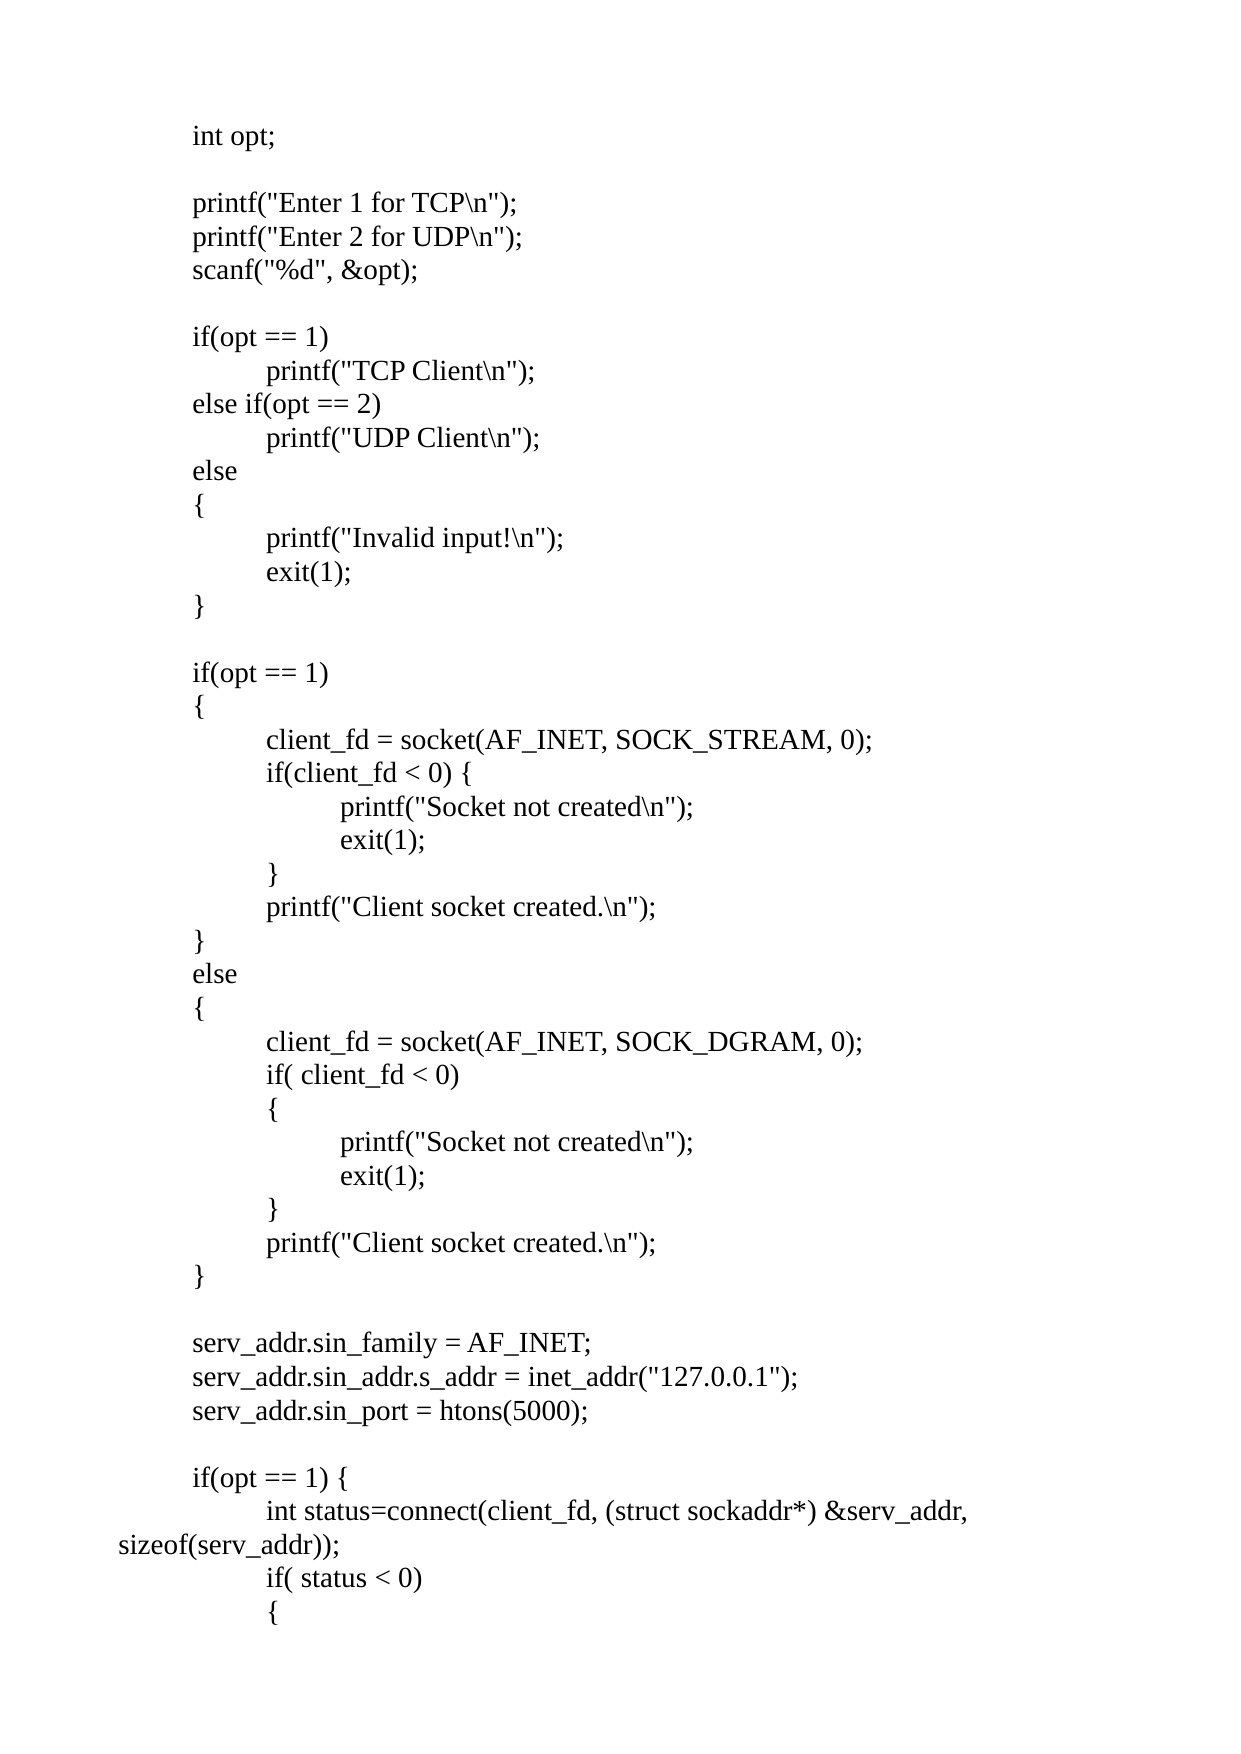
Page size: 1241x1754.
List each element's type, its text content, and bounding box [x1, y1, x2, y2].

text serv_addr.sin_family = AF_INET; [118, 1326, 1122, 1359]
text int opt; [118, 118, 1122, 152]
text if( status < 0) [118, 1560, 1122, 1594]
text client_fd = socket(AF_INET, SOCK_DGRAM, 0); [118, 1024, 1122, 1057]
text else [118, 957, 1122, 990]
text { [118, 1091, 1122, 1124]
text scanf("%d", &opt); [118, 252, 1122, 286]
text } [118, 923, 1122, 957]
text exit(1); [118, 554, 1122, 588]
text printf("Client socket created.\n"); [118, 889, 1122, 923]
text } [118, 588, 1122, 621]
text { [118, 1594, 1122, 1627]
text printf("TCP Client\n"); [118, 353, 1122, 386]
text client_fd = socket(AF_INET, SOCK_STREAM, 0); [118, 722, 1122, 755]
text serv_addr.sin_port = htons(5000); [118, 1393, 1122, 1426]
text if(opt == 1) [118, 655, 1122, 688]
text printf("Socket not created\n"); [118, 1124, 1122, 1158]
text { [118, 487, 1122, 521]
text if( client_fd < 0) [118, 1057, 1122, 1091]
text int status=connect(client_fd, (struct sockaddr*) &serv_addr, sizeof(serv_addr)); [118, 1493, 1122, 1560]
text } [118, 856, 1122, 889]
text exit(1); [118, 822, 1122, 856]
text { [118, 688, 1122, 722]
text printf("Invalid input!\n"); [118, 521, 1122, 554]
text printf("Enter 2 for UDP\n"); [118, 219, 1122, 252]
text if(client_fd < 0) { [118, 755, 1122, 789]
text if(opt == 1) { [118, 1460, 1122, 1493]
text else if(opt == 2) [118, 386, 1122, 420]
text printf("Socket not created\n"); [118, 789, 1122, 822]
text exit(1); [118, 1158, 1122, 1191]
text { [118, 990, 1122, 1024]
text if(opt == 1) [118, 319, 1122, 353]
text serv_addr.sin_addr.s_addr = inet_addr("127.0.0.1"); [118, 1359, 1122, 1393]
text printf("Enter 1 for TCP\n"); [118, 185, 1122, 219]
text } [118, 1191, 1122, 1225]
text printf("Client socket created.\n"); [118, 1225, 1122, 1258]
text } [118, 1258, 1122, 1292]
text else [118, 453, 1122, 487]
text printf("UDP Client\n"); [118, 420, 1122, 453]
